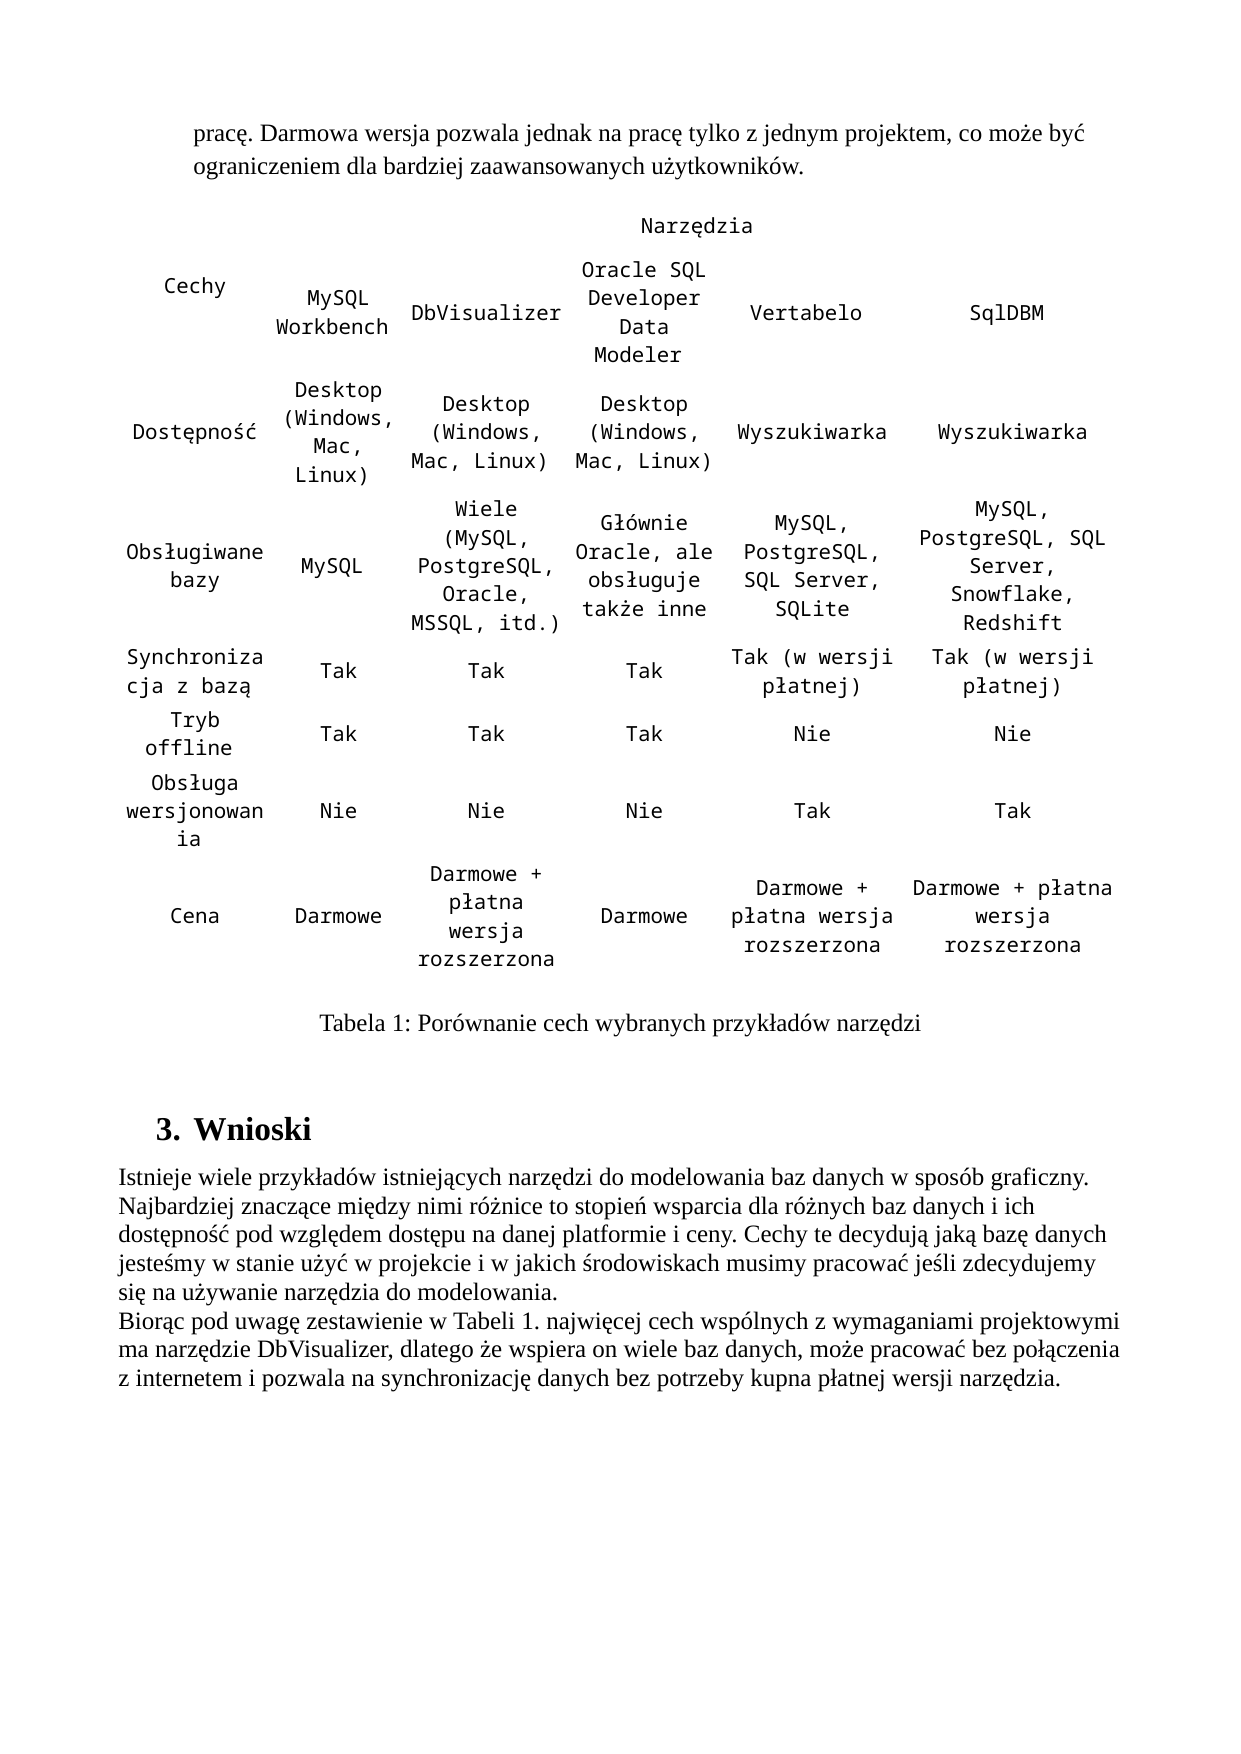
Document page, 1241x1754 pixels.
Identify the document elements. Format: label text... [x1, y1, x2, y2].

table_cell Desktop (Windows, Mac, Linux) [567, 372, 721, 491]
table_cell Tak (w wersji płatnej) [903, 639, 1122, 702]
table_cell MySQL, PostgreSQL, SQL Server, SQLite [721, 491, 903, 639]
table_cell Synchronizacja z bazą [118, 639, 272, 702]
table_cell DbVisualizer [405, 252, 567, 372]
table_cell Tak [405, 702, 567, 765]
table_cell Tak [567, 702, 721, 765]
table_cell MySQL [272, 491, 405, 639]
table_cell Darmowe + płatna wersja rozszerzona [405, 856, 567, 976]
table_cell Dostępność [118, 372, 272, 491]
table_cell Wyszukiwarka [721, 372, 903, 491]
table_cell Nie [272, 765, 405, 856]
text Tabela 1: Porównanie cech wybranych przykładów narzędzi [118, 976, 1122, 1037]
table_cell Obsługiwane bazy [118, 491, 272, 639]
table_cell Nie [903, 702, 1122, 765]
table_cell Darmowe [567, 856, 721, 976]
table_cell Tak [721, 765, 903, 856]
table_cell Nie [567, 765, 721, 856]
table_cell Cena [118, 856, 272, 976]
table_cell Tryb offline [118, 702, 272, 765]
table_cell SqlDBM [903, 252, 1122, 372]
table_cell Darmowe + płatna wersja rozszerzona [903, 856, 1122, 976]
table_cell Wyszukiwarka [903, 372, 1122, 491]
table_cell MySQL Workbench [272, 252, 405, 372]
table_cell Głównie Oracle, ale obsługuje także inne [567, 491, 721, 639]
table_cell Desktop (Windows, Mac, Linux) [272, 372, 405, 491]
table_cell Wiele (MySQL, PostgreSQL, Oracle, MSSQL, itd.) [405, 491, 567, 639]
table_cell Tak [903, 765, 1122, 856]
table_header Narzędzia [272, 199, 1122, 252]
table_cell Obsługa wersjonowania [118, 765, 272, 856]
table_cell Darmowe + płatna wersja rozszerzona [721, 856, 903, 976]
list pracę. Darmowa wersja pozwala jednak na pracę tylko z jednym projektem, co może być ograniczeniem dla bardziej zaawansowanych użytkowników. [156, 118, 1122, 180]
table_cell MySQL, PostgreSQL, SQL Server, Snowflake, Redshift [903, 491, 1122, 639]
list Wnioski [156, 1109, 1122, 1147]
table_cell Vertabelo [721, 252, 903, 372]
text Istnieje wiele przykładów istniejących narzędzi do modelowania baz danych w sposób graficzny. Najbardziej znaczące między nimi różnice to stopień wsparcia dla różnych baz danych i ich dostępność pod względem dostępu na danej platformie i ceny. Cechy te decydują jaką bazę danych jesteśmy w stanie użyć w projekcie i w jakich środowiskach musimy pracować jeśli zdecydujemy się na używanie narzędzia do modelowania. Biorąc pod uwagę zestawienie w Tabeli 1. najwięcej cech wspólnych z wymaganiami projektowymi ma narzędzie DbVisualizer, dlatego że wspiera on wiele baz danych, może pracować bez połączenia z internetem i pozwala na synchronizację danych bez potrzeby kupna płatnej wersji narzędzia. [118, 1162, 1122, 1392]
table_cell Desktop (Windows, Mac, Linux) [405, 372, 567, 491]
table_cell Darmowe [272, 856, 405, 976]
table_cell Nie [721, 702, 903, 765]
table_cell Tak [272, 639, 405, 702]
table_cell Tak (w wersji płatnej) [721, 639, 903, 702]
table_cell Nie [405, 765, 567, 856]
table_cell Tak [567, 639, 721, 702]
table_cell Tak [272, 702, 405, 765]
table_cell Oracle SQL Developer Data Modeler [567, 252, 721, 372]
table_cell Tak [405, 639, 567, 702]
table_header Cechy [118, 199, 272, 372]
